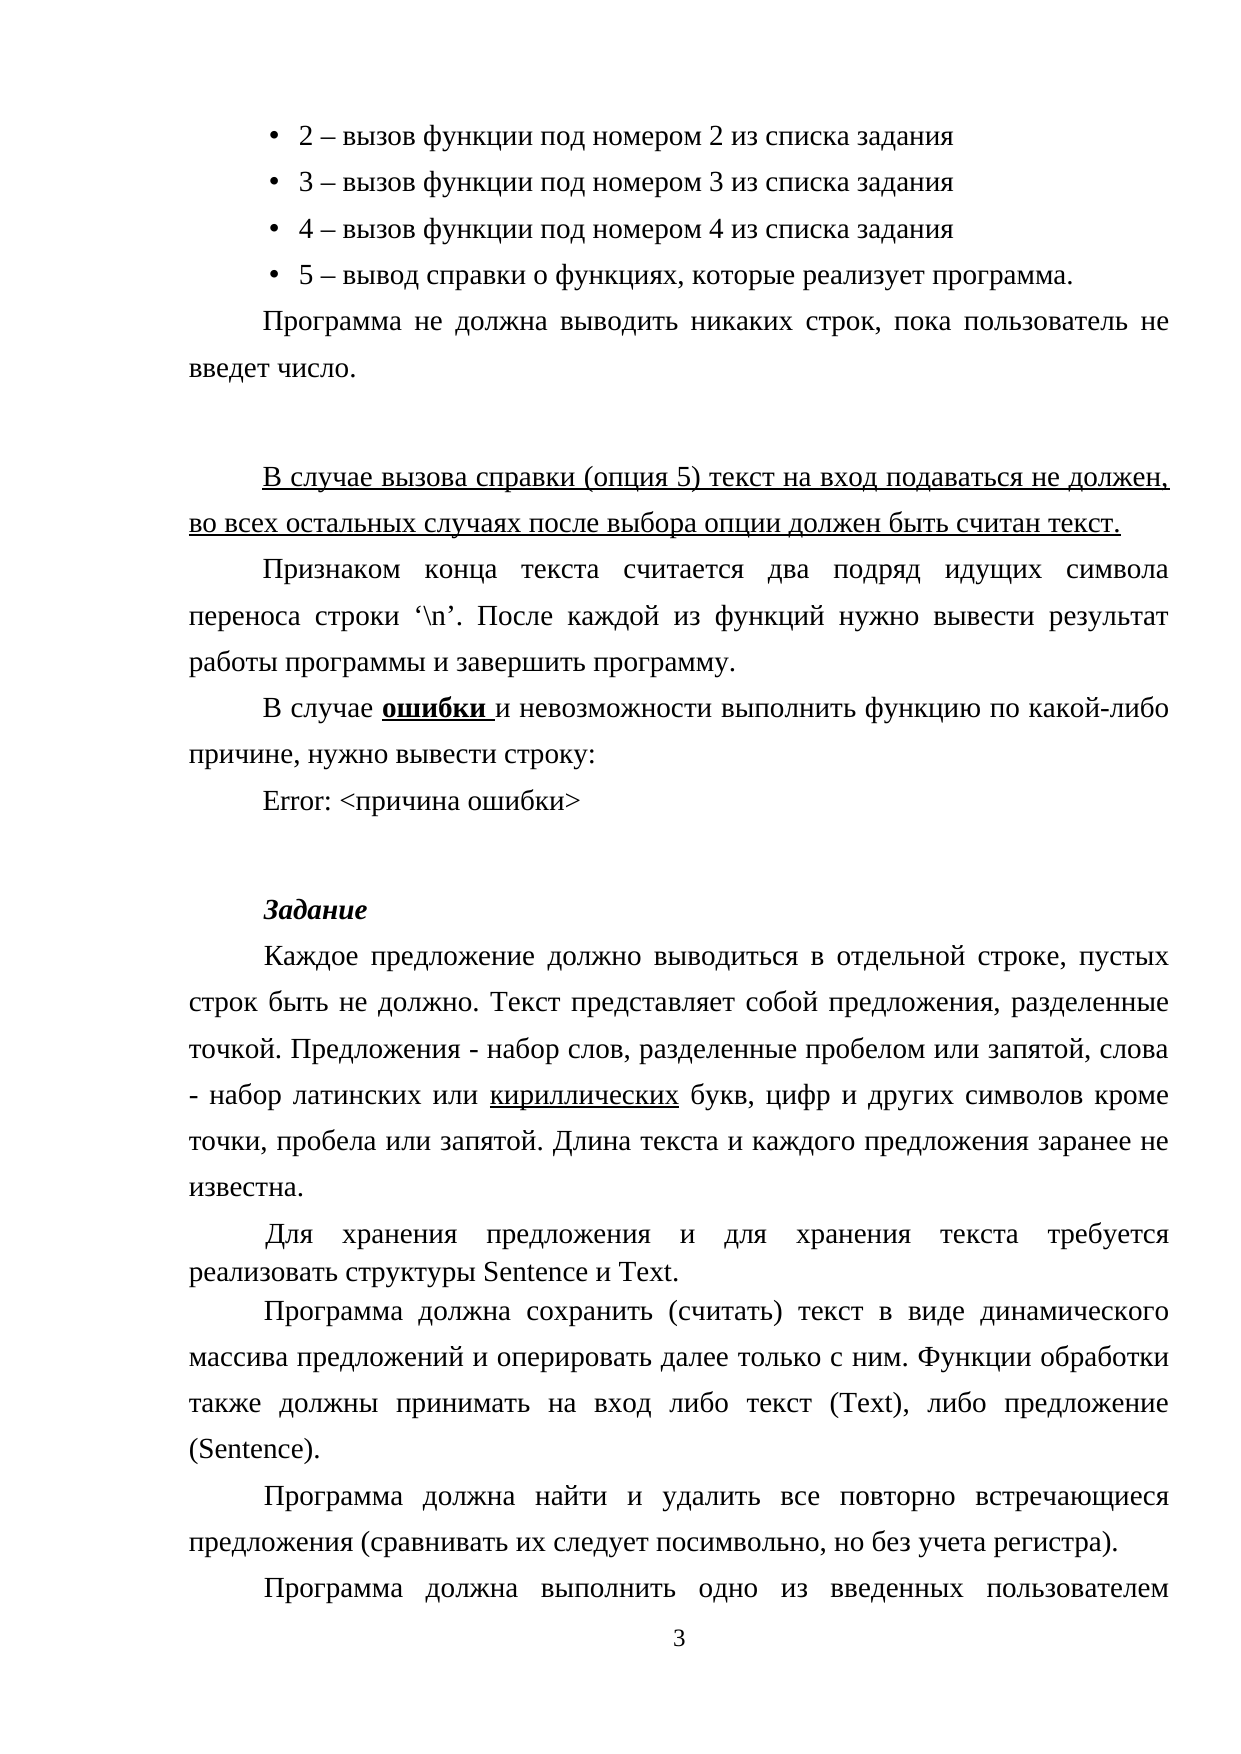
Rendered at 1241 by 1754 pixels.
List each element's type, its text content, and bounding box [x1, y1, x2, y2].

table_cell Вывод программы должен быть произведен в стандартный поток вывода: stdout. Ввод данных в программе в стандартный поток ввода: stdin. В случае использования Makefile название исполняемого файла должно быть: cw. Важно: первой строкой при запуске программы нужно выводить информацию о варианте курсовой работе и об авторе программы в строго определенном формате: Course work for option <V>, created by <Name> <Surname>. Где V – вариант курсовой и Имя и Фамилия, как указано в репозитории группы. Данное предложение должно быть строго первым предложением в выводе программы и является отдельной строкой (заканчивается знаком ‘\n’). Например: Course work for option 3.2, created by Ivan Ivanov. Ввод данных: После вывода информацию о варианте курсовой работе программа ожидает ввода пользователем числа – номера команды: 0 – вывод текста после первичной обязательной обработки (если предусмотрена заданием данного уровня сложности) 1 – вызов функции под номером 1 из списка задания 2 – вызов функции под номером 2 из списка задания 3 – вызов функции под номером 3 из списка задания 4 – вызов функции под номером 4 из списка задания 5 – вывод справки о функциях, которые реализует программа. Программа не должна выводить никаких строк, пока пользователь не введет число. В случае вызова справки (опция 5) текст на вход подаваться не должен, во всех остальных случаях после выбора опции должен быть считан текст. Признаком конца текста считается два подряд идущих символа переноса строки ‘\n’. После каждой из функций нужно вывести результат работы программы и завершить программу. В случае ошибки и невозможности выполнить функцию по какой-либо причине, нужно вывести строку: Error: <причина ошибки> Задание Каждое предложение должно выводиться в отдельной строке, пустых строк быть не должно. Текст представляет собой предложения, разделенные точкой. Предложения - набор слов, разделенные пробелом или запятой, слова - набор латинских или кириллических букв, цифр и других символов кроме точки, пробела или запятой. Длина текста и каждого предложения заранее не известна. Для хранения предложения и для хранения текста требуется реализовать структуры Sentence и Text. Программа должна сохранить (считать) текст в виде динамического массива предложений и оперировать далее только с ним. Функции обработки также должны принимать на вход либо текст (Text), либо предложение (Sentence). Программа должна найти и удалить все повторно встречающиеся предложения (сравнивать их следует посимвольно, но без учета регистра). Программа должна выполнить одно из введенных пользователем действий и завершить работу: Сделать сдвиг слов во всех предложениях на положительное целое число N. Например, предложение “abc b#c ИЙ два” при N = 2 должно принять вид “ИЙ два abc b#c”. Вывести все уникальные кириллические и латинские символы в тексте. Символы выводить через пробел. Например, для “111222333qqwwwe” должно быть выведено “1 2 3 q w e” Подсчитать и вывести количество слов (плюс вывести слова в скобках) длина которых равна 1, 2, 3, и.т.д.. Удалить все слова которые заканчиваются на заглавный символ. Все сортировки и операции со строками должны осуществляться с использованием функций стандартной библиотеки. Использование собственных функций, при наличии аналога среди функций стандартной библиотеки, запрещается. Каждую подзадачу следует вынести в отдельную функцию, функции сгруппировать в несколько файлов (например, функции обработки текста в один, функции ввода/вывода в другой). Также, должен быть написан Makefile. Содержание пояснительной записки: «Аннотация», «Введение», «Содержание», «Заключение», «Список использованных источников». [177, 118, 1181, 1604]
